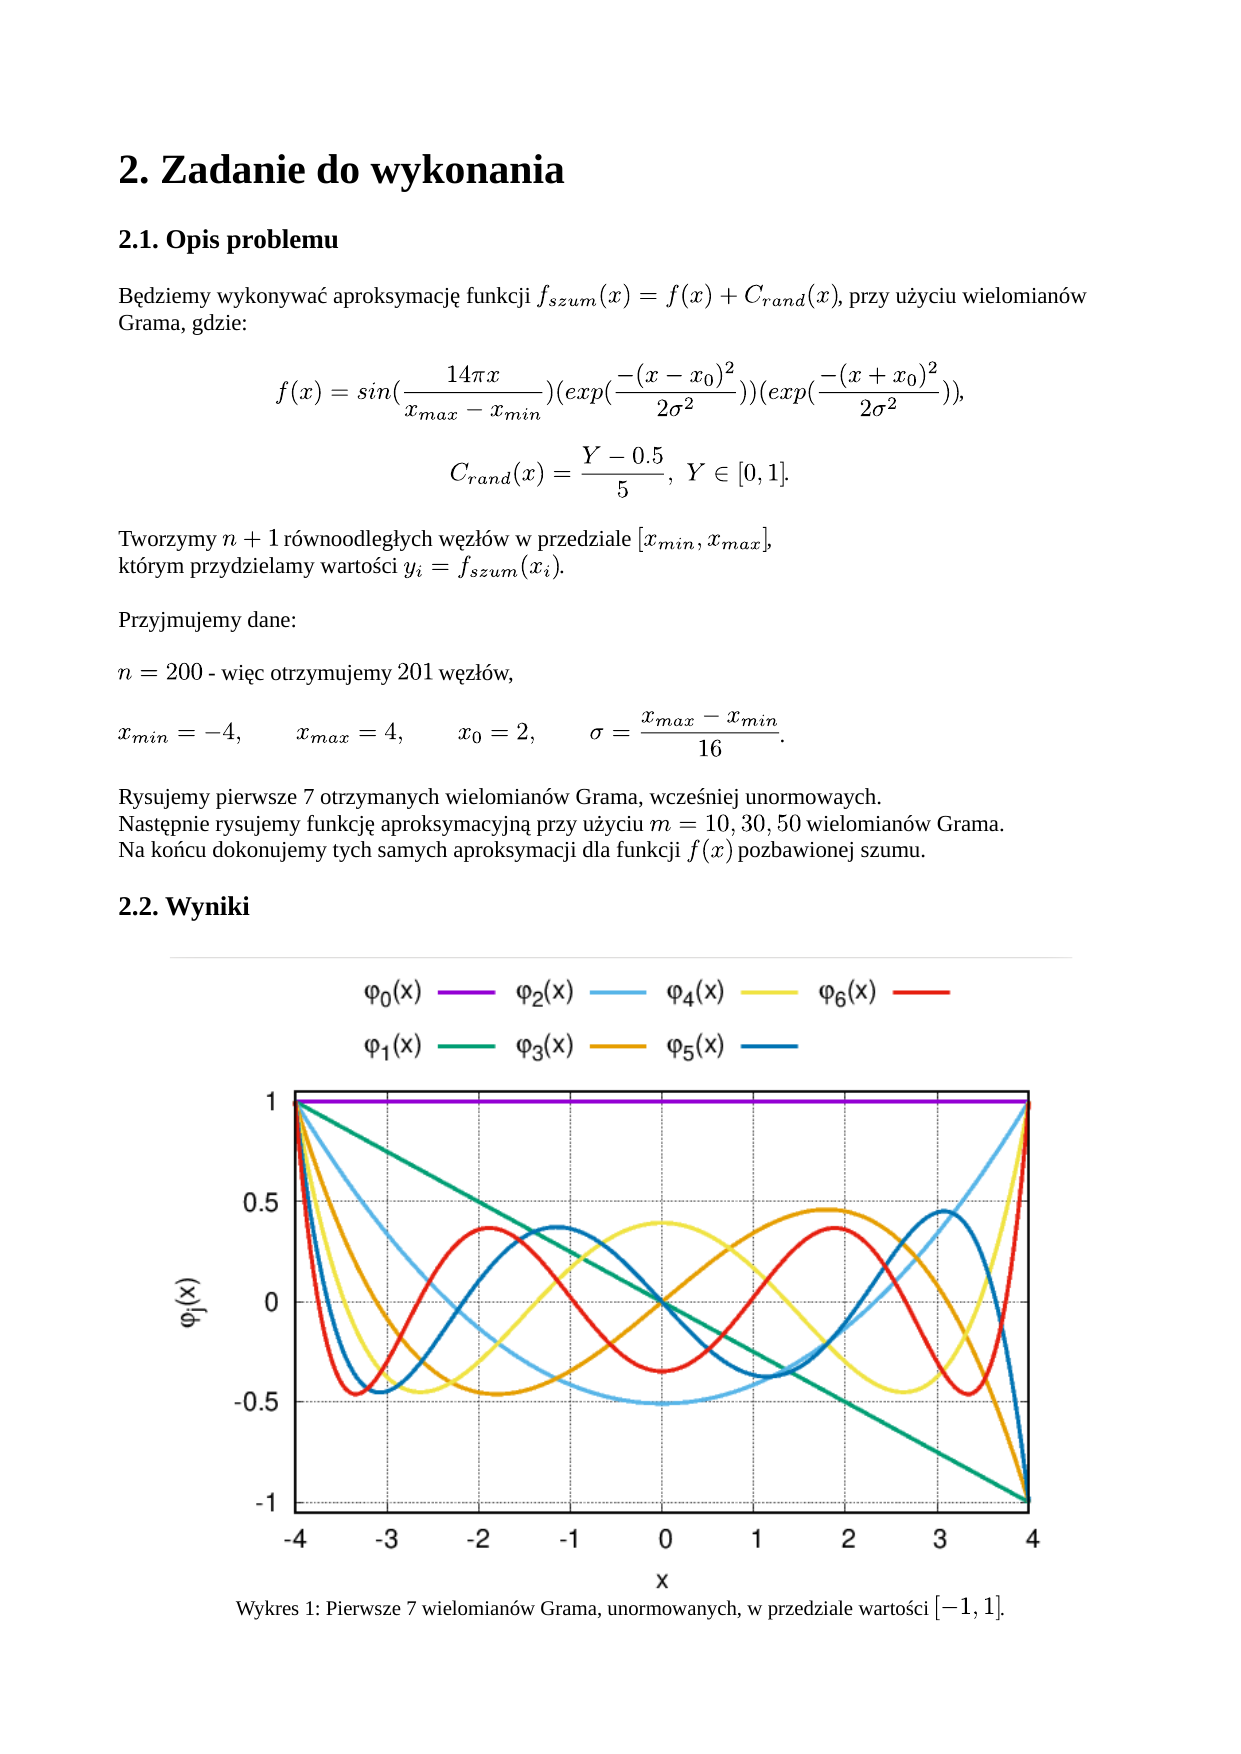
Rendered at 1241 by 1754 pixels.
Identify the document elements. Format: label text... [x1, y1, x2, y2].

text Będziemy wykonywać aproksymację funkcji , przy użyciu wielomianów Grama, gdzie: [118, 281, 1122, 335]
text . [718, 711, 1122, 757]
text 2.2. Wyniki [118, 890, 1122, 921]
text Wykres 1: Pierwsze 7 wielomianów Grama, unormowanych, w przedziale wartości . [118, 947, 1122, 1620]
text Następnie rysujemy funkcję aproksymacyjną przy użyciu wielomianów Grama. [118, 809, 1122, 836]
text 2. Zadanie do wykonania [118, 144, 1122, 192]
text którym przydzielamy wartości . [118, 552, 1122, 579]
text Na końcu dokonujemy tych samych aproksymacji dla funkcji pozbawionej szumu. [118, 836, 1122, 863]
text [118, 361, 727, 420]
text 2.1. Opis problemu [118, 223, 1122, 255]
text , [540, 361, 1122, 420]
text Rysujemy pierwsze 7 otrzymanych wielomianów Grama, wcześniej unormowaych. [118, 783, 1122, 809]
text . [625, 446, 1122, 498]
text [118, 446, 620, 498]
picture [169, 957, 1073, 1595]
text Przyjmujemy dane: [118, 606, 1122, 632]
text Tworzymy równoodległych węzłów w przedziale , [118, 524, 1122, 552]
text - więc otrzymujemy węzłów, [118, 658, 1122, 685]
